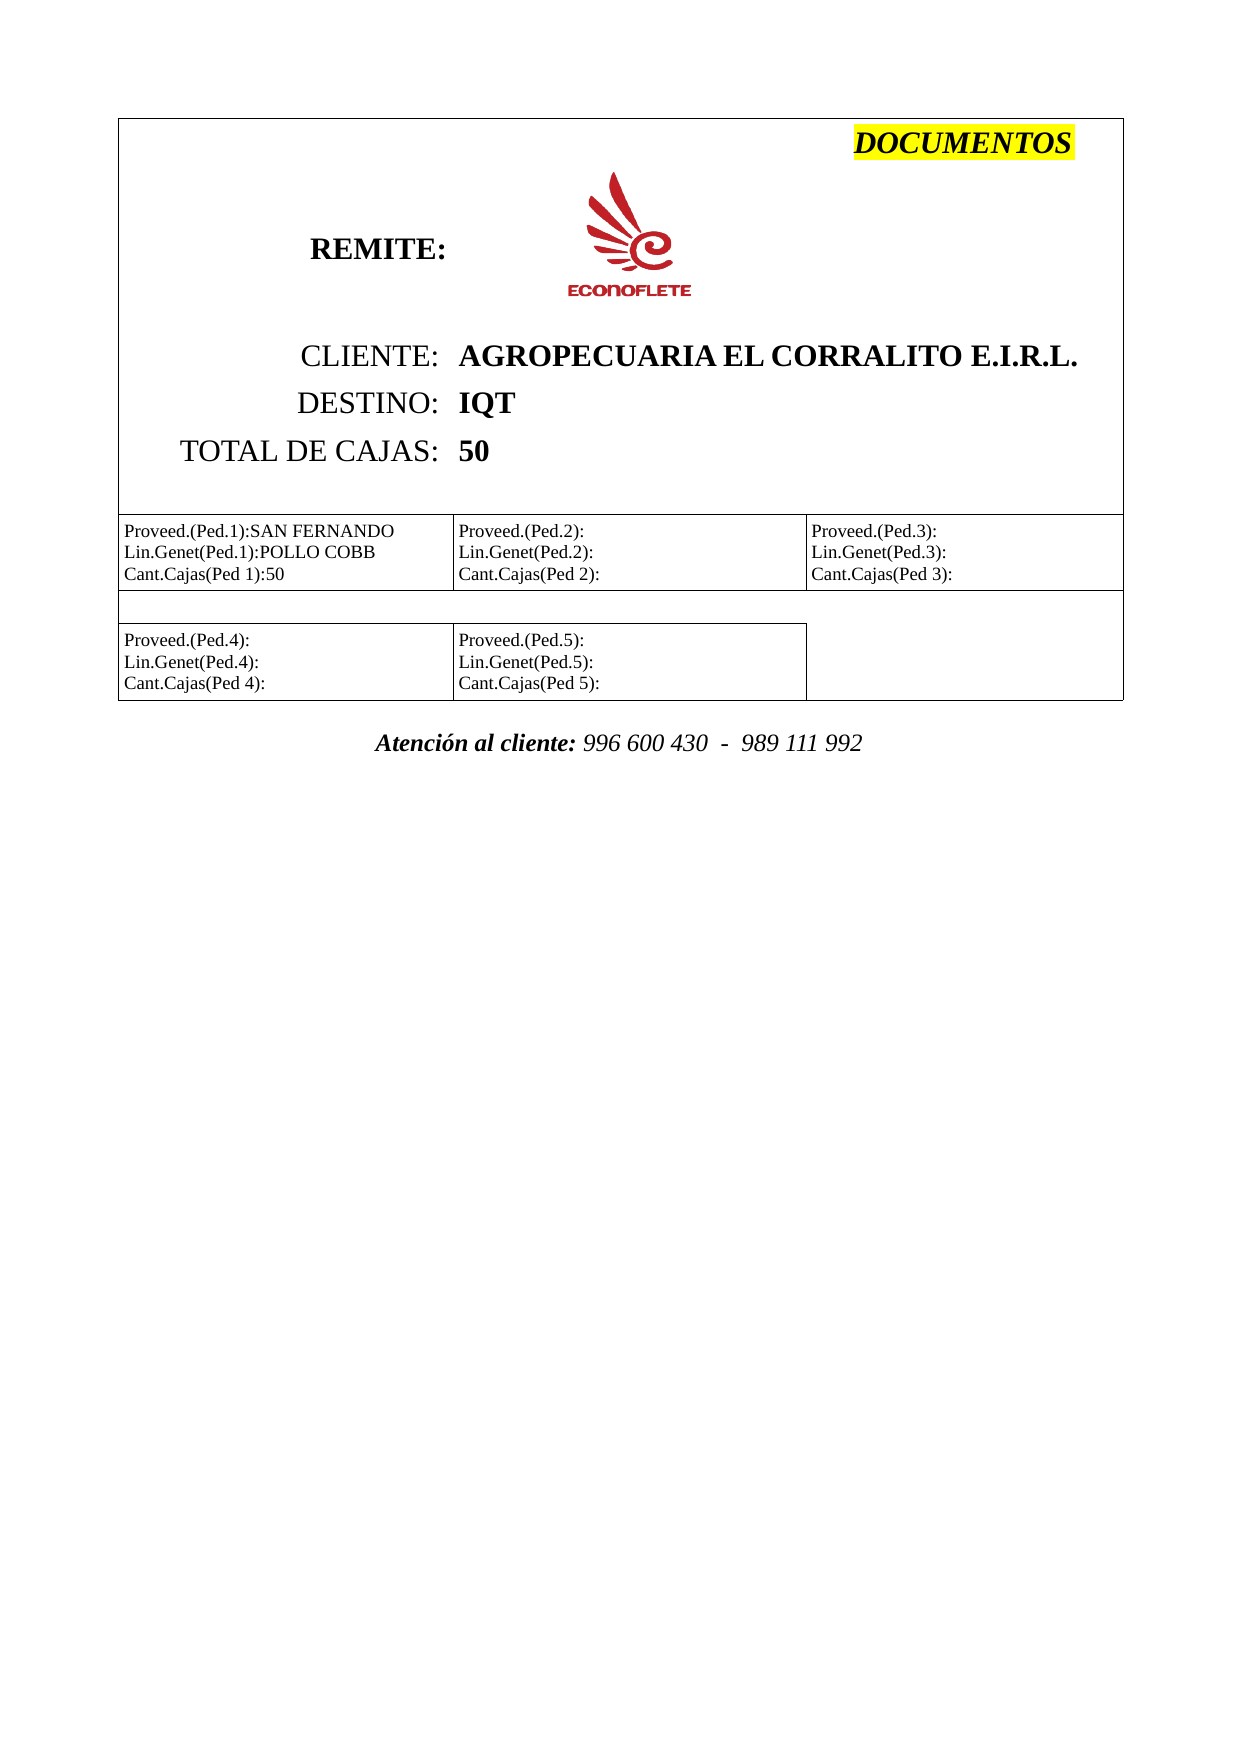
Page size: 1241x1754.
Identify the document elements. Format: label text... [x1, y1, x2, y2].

table_cell Proveed.(Ped.5): Lin.Genet(Ped.5): Cant.Cajas(Ped 5): [454, 624, 806, 699]
table_cell [806, 166, 1123, 332]
table_cell REMITE: [119, 166, 453, 332]
table_cell Proveed.(Ped.1):SAN FERNANDO Lin.Genet(Ped.1):POLLO COBB Cant.Cajas(Ped 1):50 [119, 515, 453, 590]
table_cell [119, 474, 453, 514]
table_cell [453, 166, 806, 332]
table_cell Proveed.(Ped.4): Lin.Genet(Ped.4): Cant.Cajas(Ped 4): [119, 624, 453, 699]
table_cell Proveed.(Ped.2): Lin.Genet(Ped.2): Cant.Cajas(Ped 2): [454, 515, 806, 590]
table_cell DESTINO: [119, 379, 453, 426]
table_cell [119, 591, 453, 623]
table_header [453, 119, 806, 166]
table_cell [806, 379, 1123, 426]
table_header DOCUMENTOS [806, 119, 1123, 166]
table_cell AGROPECUARIA EL CORRALITO E.I.R.L. [453, 332, 1123, 379]
picture [552, 171, 707, 297]
table_cell IQT [453, 379, 806, 426]
table_cell [806, 474, 1123, 514]
table_cell CLIENTE: [119, 332, 453, 379]
table_cell [807, 623, 1123, 699]
text Atención al cliente: 996 600 430 - 989 111 992 [118, 728, 1122, 757]
table_cell [806, 591, 1123, 623]
table_header [119, 119, 453, 166]
table_cell 50 [453, 426, 1123, 474]
table_cell [453, 591, 806, 623]
table_cell Proveed.(Ped.3): Lin.Genet(Ped.3): Cant.Cajas(Ped 3): [807, 515, 1123, 590]
table_cell TOTAL DE CAJAS: [119, 426, 453, 474]
table_cell [453, 474, 806, 514]
